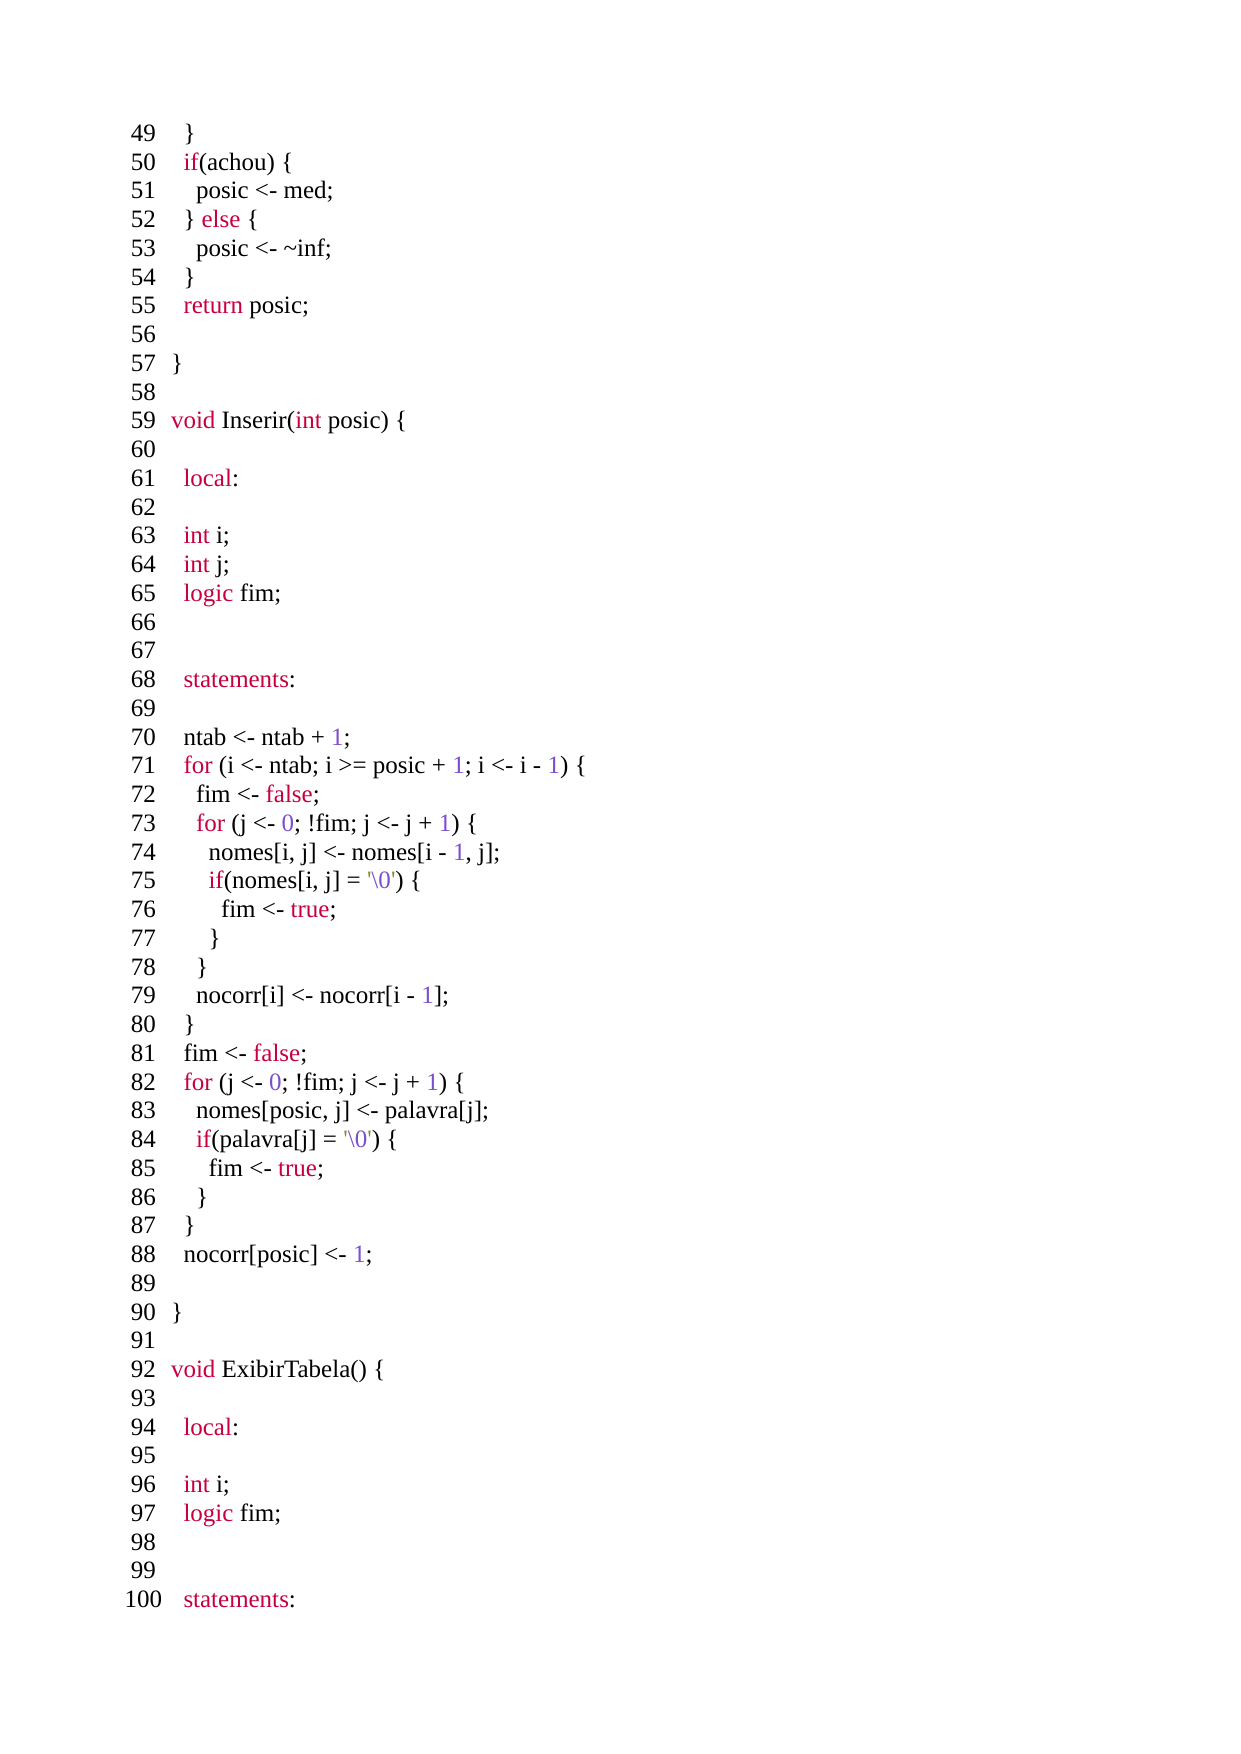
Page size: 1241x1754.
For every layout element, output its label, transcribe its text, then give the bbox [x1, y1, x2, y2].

table_cell } [171, 952, 1122, 981]
table_cell 62 [118, 492, 171, 521]
table_cell [171, 319, 1122, 348]
table_cell 66 [118, 607, 171, 636]
table_cell 99 [118, 1556, 171, 1584]
table_cell } [171, 118, 1122, 147]
table_cell [171, 1556, 1122, 1584]
table_cell posic <- ~inf; [171, 233, 1122, 262]
table_cell [171, 434, 1122, 463]
table_cell [171, 1383, 1122, 1412]
table_cell fim <- false; [171, 779, 1122, 808]
table_cell [171, 1527, 1122, 1556]
table_cell 88 [118, 1239, 171, 1268]
table_cell posic <- med; [171, 176, 1122, 204]
table_cell 89 [118, 1268, 171, 1297]
table_cell 50 [118, 147, 171, 176]
table_cell 65 [118, 578, 171, 607]
table_cell nomes[posic, j] <- palavra[j]; [171, 1096, 1122, 1124]
table_cell 67 [118, 636, 171, 664]
table_cell 91 [118, 1326, 171, 1354]
table_cell } [171, 262, 1122, 291]
table_cell int i; [171, 521, 1122, 549]
table_cell 84 [118, 1124, 171, 1153]
table_cell nomes[i, j] <- nomes[i - 1, j]; [171, 837, 1122, 866]
table_cell [171, 693, 1122, 722]
table_cell 100 [118, 1584, 171, 1613]
table_cell logic fim; [171, 578, 1122, 607]
table_cell 55 [118, 291, 171, 319]
table_cell 75 [118, 866, 171, 894]
table_cell 68 [118, 664, 171, 693]
table_cell 78 [118, 952, 171, 981]
table_cell local: [171, 463, 1122, 492]
table_cell 93 [118, 1383, 171, 1412]
table_cell if(achou) { [171, 147, 1122, 176]
table_cell 74 [118, 837, 171, 866]
table_cell [171, 492, 1122, 521]
table_cell return posic; [171, 291, 1122, 319]
table_cell for (j <- 0; !fim; j <- j + 1) { [171, 808, 1122, 837]
table_cell 58 [118, 377, 171, 406]
table_cell 96 [118, 1469, 171, 1498]
table_cell 64 [118, 549, 171, 578]
table_cell } [171, 1297, 1122, 1326]
table_cell } [171, 1182, 1122, 1211]
table_cell nocorr[posic] <- 1; [171, 1239, 1122, 1268]
table_cell 83 [118, 1096, 171, 1124]
table_cell if(palavra[j] = '\0') { [171, 1124, 1122, 1153]
table_cell 92 [118, 1354, 171, 1383]
table_cell void ExibirTabela() { [171, 1354, 1122, 1383]
table_cell nocorr[i] <- nocorr[i - 1]; [171, 981, 1122, 1009]
table_cell 63 [118, 521, 171, 549]
table_cell } [171, 923, 1122, 952]
table_cell 90 [118, 1297, 171, 1326]
table_cell statements: [171, 1584, 1122, 1613]
table_cell } [171, 1009, 1122, 1038]
table_cell 73 [118, 808, 171, 837]
table_cell } [171, 1211, 1122, 1239]
table_cell 61 [118, 463, 171, 492]
table_cell 52 [118, 204, 171, 233]
table_cell for (j <- 0; !fim; j <- j + 1) { [171, 1067, 1122, 1096]
table_cell [171, 377, 1122, 406]
table_cell ntab <- ntab + 1; [171, 722, 1122, 751]
table_cell 71 [118, 751, 171, 779]
table_cell 53 [118, 233, 171, 262]
table_cell [171, 1326, 1122, 1354]
table_cell 56 [118, 319, 171, 348]
table_cell int i; [171, 1469, 1122, 1498]
table_cell 98 [118, 1527, 171, 1556]
table_cell 70 [118, 722, 171, 751]
table_cell 59 [118, 406, 171, 434]
table_cell statements: [171, 664, 1122, 693]
table_cell 87 [118, 1211, 171, 1239]
table_cell int j; [171, 549, 1122, 578]
table_cell fim <- true; [171, 894, 1122, 923]
table_cell 60 [118, 434, 171, 463]
table_cell 81 [118, 1038, 171, 1067]
table_cell 72 [118, 779, 171, 808]
table_cell logic fim; [171, 1498, 1122, 1527]
table_cell } else { [171, 204, 1122, 233]
table_cell [171, 1268, 1122, 1297]
table_cell 86 [118, 1182, 171, 1211]
table_cell 77 [118, 923, 171, 952]
table_cell [171, 607, 1122, 636]
table_cell 80 [118, 1009, 171, 1038]
table_cell fim <- true; [171, 1153, 1122, 1182]
table_cell 94 [118, 1412, 171, 1441]
table_cell 54 [118, 262, 171, 291]
table_cell } [171, 348, 1122, 377]
table_cell for (i <- ntab; i >= posic + 1; i <- i - 1) { [171, 751, 1122, 779]
table_cell void Inserir(int posic) { [171, 406, 1122, 434]
table_cell [171, 1441, 1122, 1469]
table_cell 57 [118, 348, 171, 377]
table_cell fim <- false; [171, 1038, 1122, 1067]
table_cell local: [171, 1412, 1122, 1441]
table_cell 79 [118, 981, 171, 1009]
table_cell [171, 636, 1122, 664]
table_cell 85 [118, 1153, 171, 1182]
table_cell 82 [118, 1067, 171, 1096]
table_cell 76 [118, 894, 171, 923]
table_cell if(nomes[i, j] = '\0') { [171, 866, 1122, 894]
table_cell 69 [118, 693, 171, 722]
table_cell 49 [118, 118, 171, 147]
table_cell 97 [118, 1498, 171, 1527]
table_cell 51 [118, 176, 171, 204]
table_cell 95 [118, 1441, 171, 1469]
